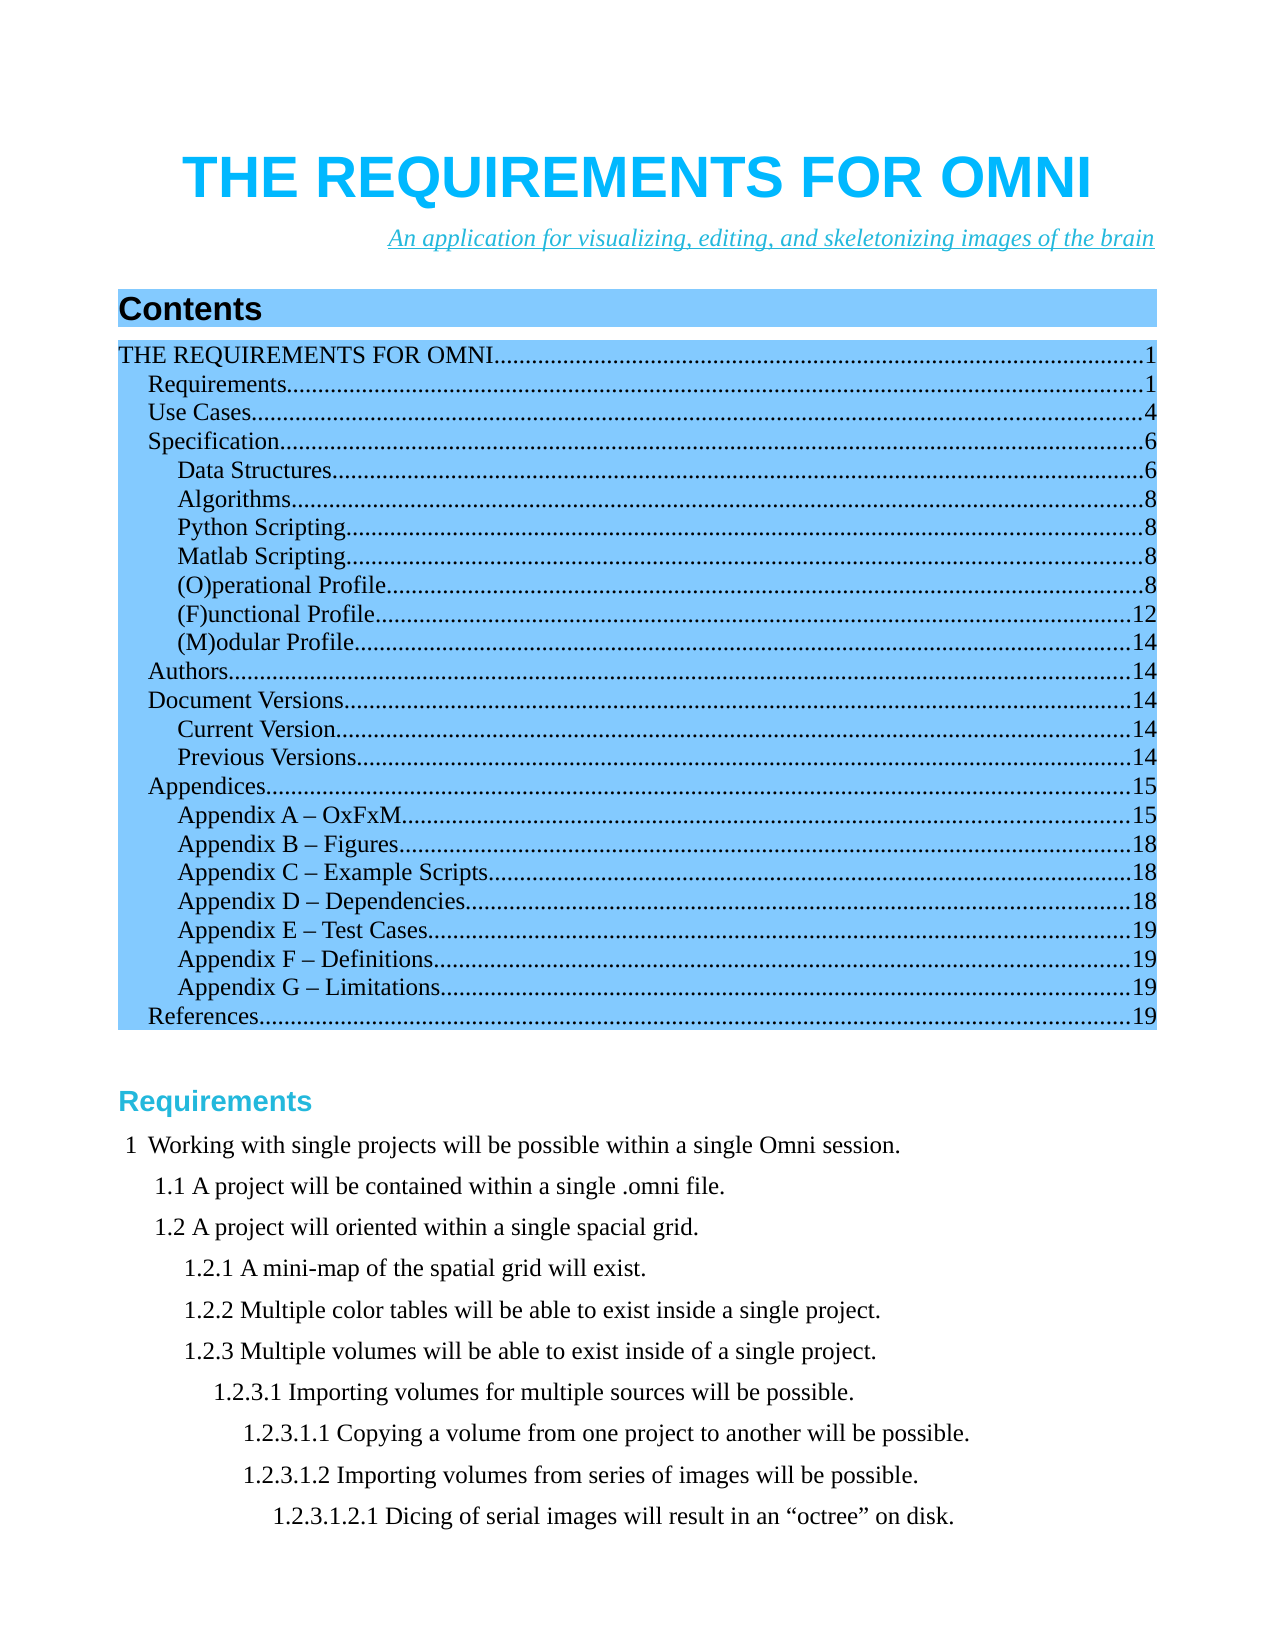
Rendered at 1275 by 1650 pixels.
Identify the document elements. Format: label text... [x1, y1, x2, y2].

list Multiple color tables will be able to exist inside a single project. [177, 1295, 1157, 1323]
list Dicing of serial images will result in an “octree” on disk. [266, 1501, 1157, 1530]
text Appendix F – Definitions 19 [177, 944, 1157, 972]
text Appendix A – OxFxM 15 [177, 800, 1157, 829]
text Document Versions 14 [148, 685, 1157, 714]
text (O)perational Profile 8 [177, 570, 1157, 599]
subtitle Contents [118, 289, 1157, 327]
list Multiple volumes will be able to exist inside of a single project. [177, 1336, 1157, 1365]
text Specification 6 [148, 426, 1157, 455]
text Requirements 1 [148, 369, 1157, 397]
text Previous Versions 14 [177, 742, 1157, 771]
list Importing volumes for multiple sources will be possible. [207, 1377, 1157, 1406]
list Importing volumes from series of images will be possible. [236, 1460, 1157, 1488]
text Matlab Scripting 8 [177, 541, 1157, 570]
list Working with single projects will be possible within a single Omni session. [118, 1130, 1157, 1158]
text Authors 14 [148, 656, 1157, 685]
text Python Scripting 8 [177, 512, 1157, 541]
text Data Structures 6 [177, 455, 1157, 484]
text Appendices 15 [148, 771, 1157, 800]
text Appendix D – Dependencies 18 [177, 886, 1157, 915]
text Appendix E – Test Cases 19 [177, 915, 1157, 944]
list A project will oriented within a single spacial grid. [148, 1212, 1157, 1241]
text Algorithms 8 [177, 484, 1157, 512]
text Current Version 14 [177, 714, 1157, 742]
text References 19 [148, 1001, 1157, 1030]
text Use Cases 4 [148, 397, 1157, 426]
subtitle THE REQUIREMENTS FOR OMNI [118, 143, 1157, 210]
text Appendix G – Limitations 19 [177, 972, 1157, 1001]
text (M)odular Profile 14 [177, 627, 1157, 656]
list A mini-map of the spatial grid will exist. [177, 1253, 1157, 1282]
subtitle Requirements [118, 1084, 1157, 1117]
text THE REQUIREMENTS FOR OMNI 1 [118, 340, 1157, 369]
text Appendix B – Figures 18 [177, 829, 1157, 857]
text Appendix C – Example Scripts 18 [177, 857, 1157, 886]
list A project will be contained within a single .omni file. [148, 1171, 1157, 1200]
list Copying a volume from one project to another will be possible. [236, 1418, 1157, 1447]
text An application for visualizing, editing, and skeletonizing images of the brain [118, 223, 1157, 251]
text (F)unctional Profile 12 [177, 599, 1157, 627]
